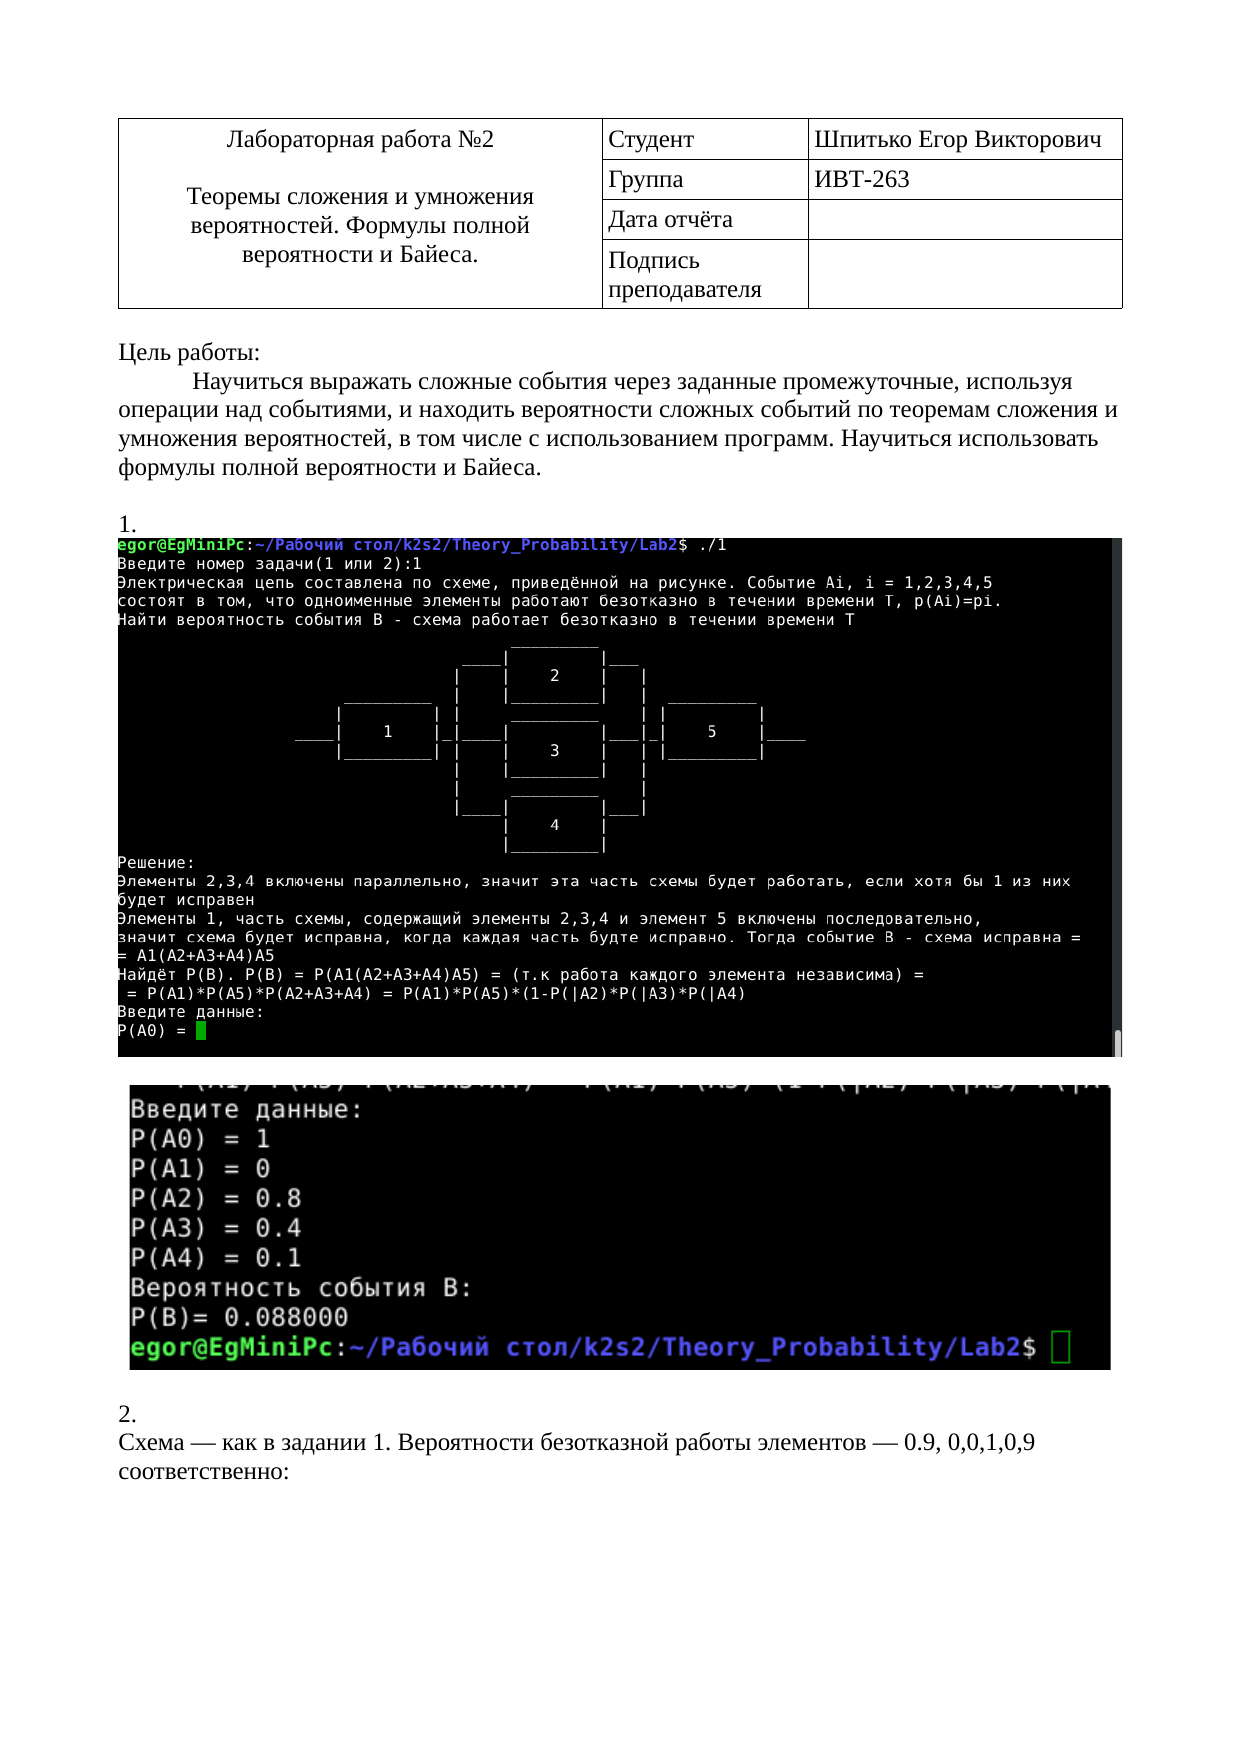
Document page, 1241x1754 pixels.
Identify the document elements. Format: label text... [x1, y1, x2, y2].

table_cell [809, 200, 1122, 239]
table_header Студент [603, 119, 808, 158]
picture [118, 538, 1123, 1057]
text 2. [118, 1399, 1122, 1427]
text Цель работы: [118, 337, 1122, 366]
table_header Лабораторная работа №2 Теоремы сложения и умножения вероятностей. Формулы полной вероятности и Байеса. [119, 119, 602, 308]
text Схема — как в задании 1. Вероятности безотказной работы элементов — 0.9, 0,0,1,0,9 соответственно: [118, 1427, 1122, 1485]
table_header Шпитько Егор Викторович [809, 119, 1122, 158]
table_cell Подпись преподавателя [603, 240, 808, 308]
table_cell Группа [603, 160, 808, 199]
table_cell Дата отчёта [603, 200, 808, 239]
table_cell [809, 240, 1122, 308]
table_cell ИВТ-263 [809, 160, 1122, 199]
text 1. [118, 509, 1122, 538]
picture [129, 1085, 1111, 1370]
text Научиться выражать сложные события через заданные промежуточные, используя операции над событиями, и находить вероятности сложных событий по теоремам сложения и умножения вероятностей, в том числе с использованием программ. Научиться использовать формулы полной вероятности и Байеса. [118, 366, 1122, 481]
